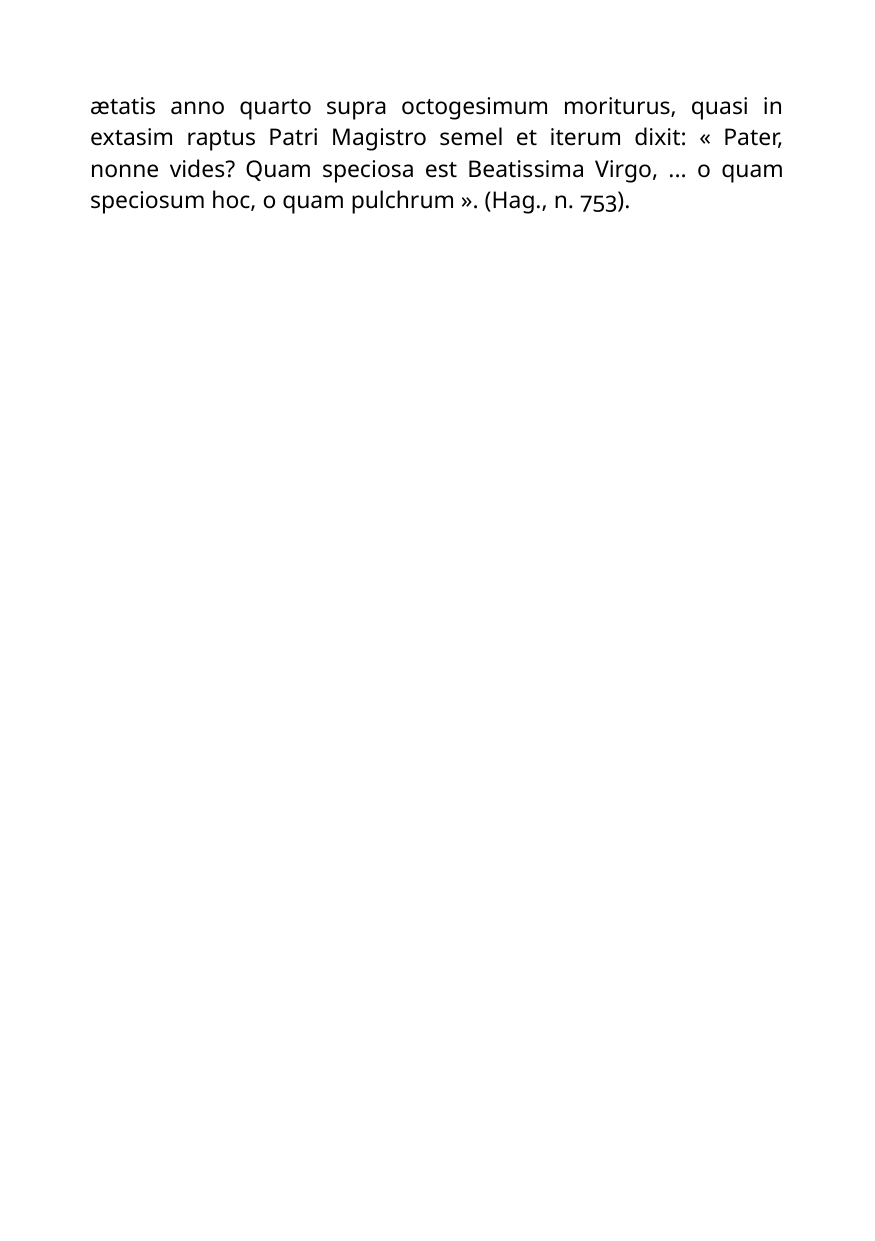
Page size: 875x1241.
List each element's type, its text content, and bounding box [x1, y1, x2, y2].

text ætatis anno quarto supra octogesimum moriturus, quasi in extasim raptus Patri Magistro semel et iterum dixit: « Pater, nonne vides? Quam speciosa est Beatis­sima Virgo, ... o quam speciosum hoc, o quam pulchrum ». (Hag., n. 753). [90, 90, 784, 215]
